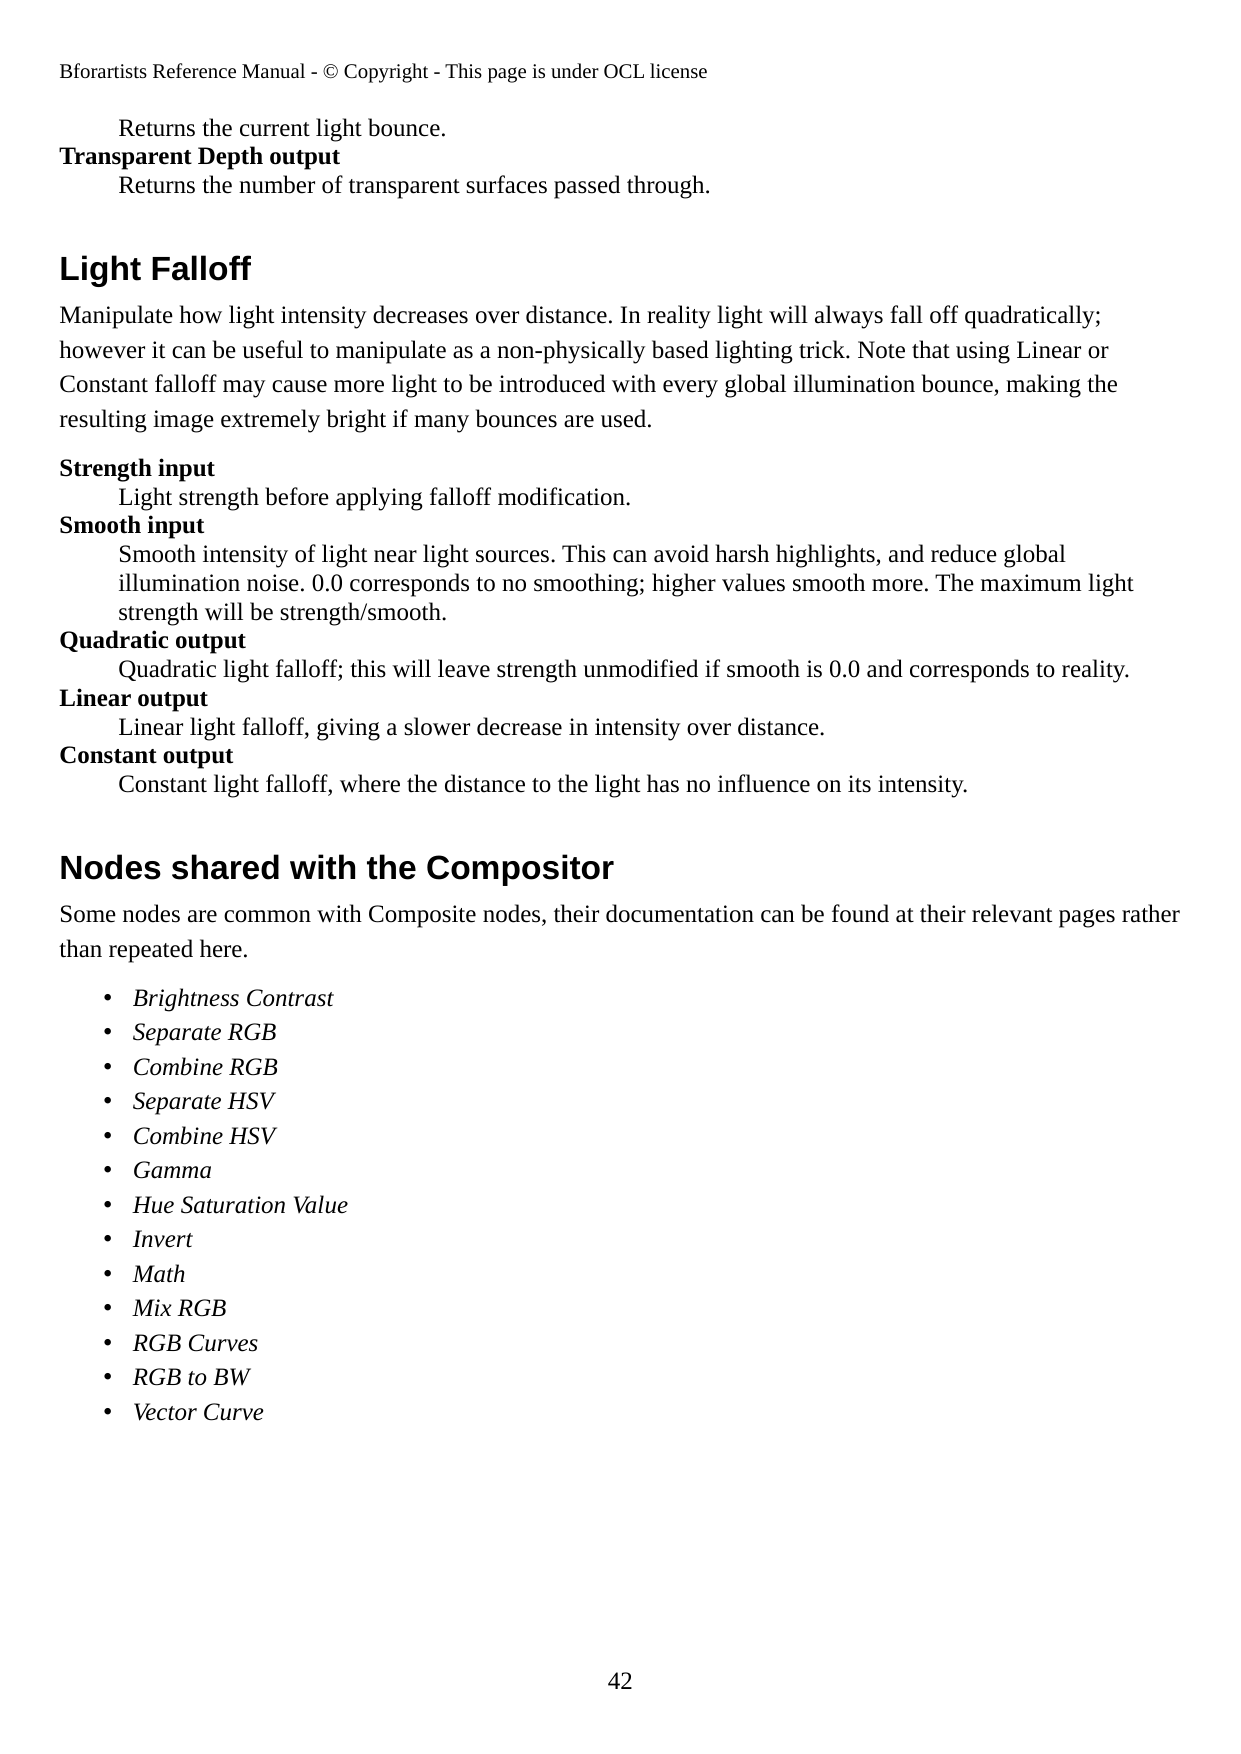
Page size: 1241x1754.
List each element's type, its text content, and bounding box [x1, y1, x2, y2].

list RGB Curves [103, 1328, 1181, 1356]
list Separate RGB [103, 1017, 1181, 1046]
text Manipulate how light intensity decreases over distance. In reality light will always fall off quadratically; however it can be useful to manipulate as a non-physically based lighting trick. Note that using Linear or Constant falloff may cause more light to be introduced with every global illumination bounce, making the resulting image extremely bright if many bounces are used. [59, 300, 1181, 432]
subtitle Transparent Depth output [59, 141, 1181, 170]
subtitle Constant output [59, 740, 1181, 769]
list Constant light falloff, where the distance to the light has no influence on its intensity. [118, 769, 1181, 798]
list Quadratic light falloff; this will leave strength unmodified if smooth is 0.0 and corresponds to reality. [118, 654, 1181, 683]
text Some nodes are common with Composite nodes, their documentation can be found at their relevant pages rather than repeated here. [59, 899, 1181, 962]
list Hue Saturation Value [103, 1190, 1181, 1218]
list Smooth intensity of light near light sources. This can avoid harsh highlights, and reduce global illumination noise. 0.0 corresponds to no smoothing; higher values smooth more. The maximum light strength will be strength/smooth. [118, 539, 1181, 625]
subtitle Linear output [59, 683, 1181, 712]
subtitle Strength input [59, 453, 1181, 482]
list Separate HSV [103, 1086, 1181, 1115]
list Vector Curve [103, 1397, 1181, 1425]
list Math [103, 1259, 1181, 1287]
subtitle Light Falloff [59, 249, 1181, 288]
subtitle Nodes shared with the Compositor [59, 848, 1181, 887]
list Invert [103, 1224, 1181, 1253]
subtitle Quadratic output [59, 625, 1181, 654]
list Returns the current light bounce. [118, 113, 1181, 141]
list Combine HSV [103, 1121, 1181, 1149]
list Linear light falloff, giving a slower decrease in intensity over distance. [118, 712, 1181, 740]
subtitle Smooth input [59, 510, 1181, 539]
list Combine RGB [103, 1052, 1181, 1081]
list Brightness Contrast [103, 983, 1181, 1012]
list Gamma [103, 1155, 1181, 1184]
list Light strength before applying falloff modification. [118, 482, 1181, 510]
list Returns the number of transparent surfaces passed through. [118, 170, 1181, 199]
list Mix RGB [103, 1293, 1181, 1322]
list RGB to BW [103, 1362, 1181, 1391]
